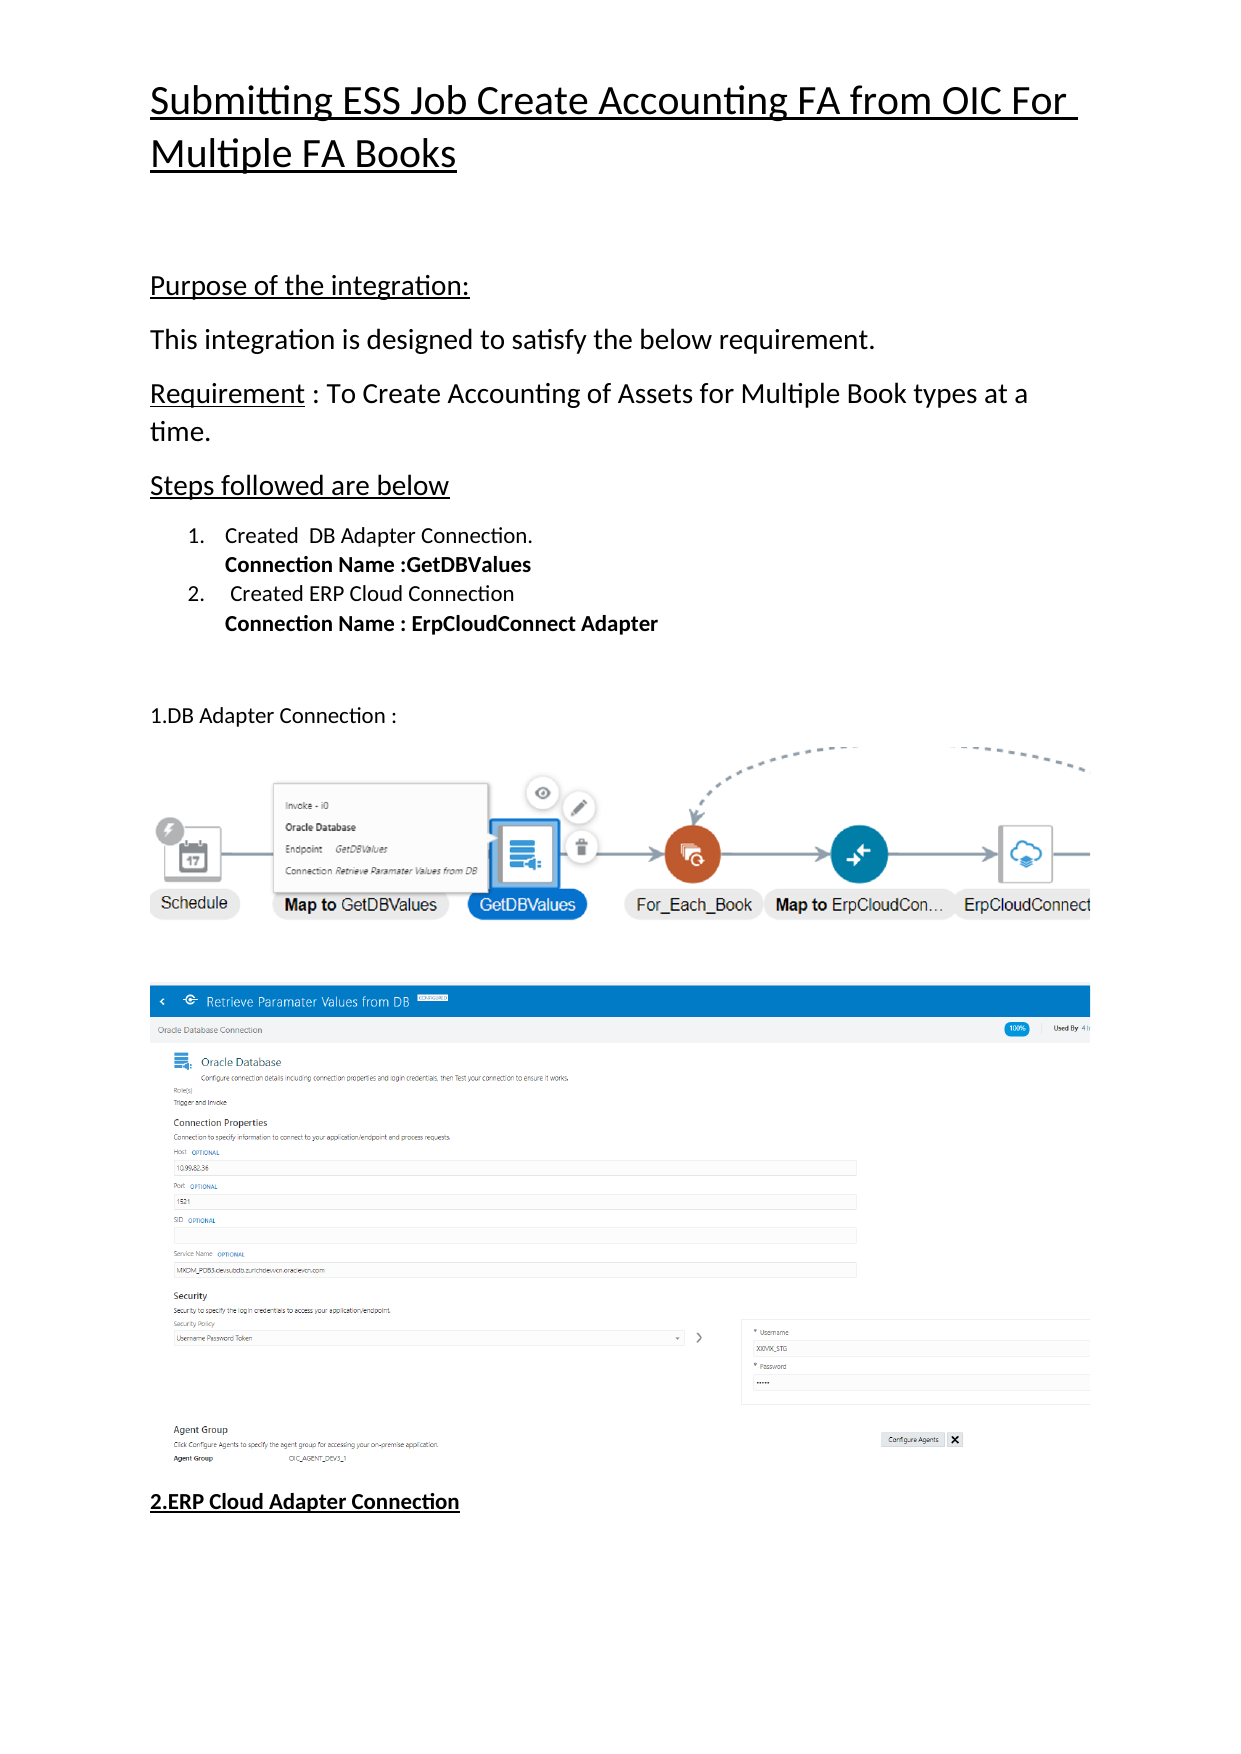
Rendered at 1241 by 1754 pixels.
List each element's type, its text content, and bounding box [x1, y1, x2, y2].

text Steps followed are below [150, 467, 1090, 502]
text Purpose of the integration: [150, 267, 1090, 303]
list Connection Name : ErpCloudConnect Adapter [225, 609, 1090, 637]
text 2.ERP Cloud Adapter Connection [150, 1487, 1090, 1515]
list Connection Name :GetDBValues [225, 550, 1090, 578]
text Submitting ESS Job Create Accounting FA from OIC For Multiple FA Books [150, 74, 1090, 178]
text 1.DB Adapter Connection : [150, 701, 1090, 729]
text Requirement : To Create Accounting of Assets for Multiple Book types at a time. [150, 375, 1090, 448]
text This integration is designed to satisfy the below requirement. [150, 321, 1090, 357]
list Created ERP Cloud Connection [187, 579, 1090, 607]
list Created DB Adapter Connection. [187, 521, 1090, 549]
